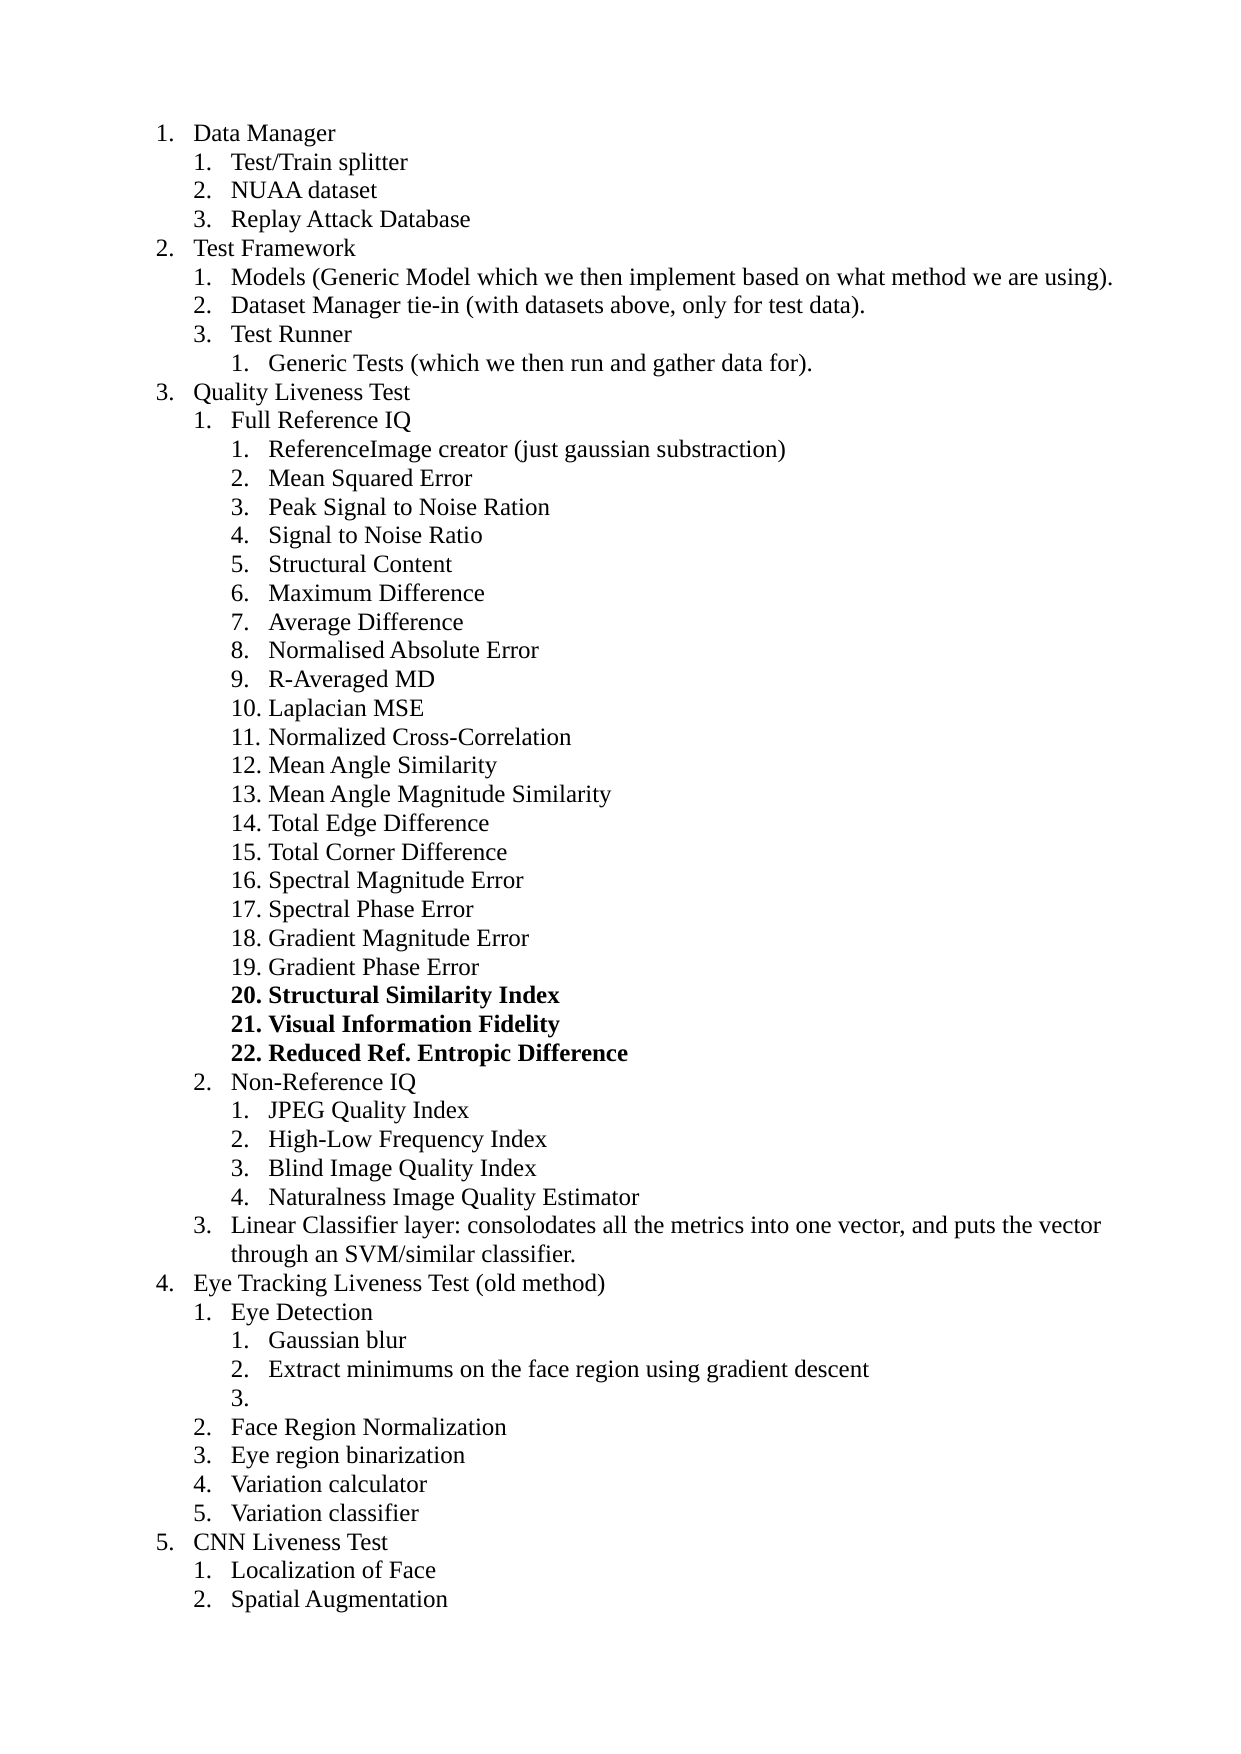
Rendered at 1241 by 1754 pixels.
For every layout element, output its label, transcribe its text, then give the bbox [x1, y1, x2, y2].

list Quality Liveness Test [156, 377, 1122, 406]
list Total Corner Difference [231, 837, 1122, 866]
list Test Runner [193, 319, 1122, 348]
list Extract minimums on the face region using gradient descent [231, 1354, 1122, 1383]
list Gradient Phase Error [231, 952, 1122, 981]
list Normalized Cross-Correlation [231, 722, 1122, 751]
list Naturalness Image Quality Estimator [231, 1182, 1122, 1211]
list Total Edge Difference [231, 808, 1122, 837]
list Localization of Face [193, 1556, 1122, 1584]
list Mean Angle Similarity [231, 751, 1122, 779]
list Replay Attack Database [193, 204, 1122, 233]
list Structural Content [231, 549, 1122, 578]
list Mean Squared Error [231, 463, 1122, 492]
list CNN Liveness Test [156, 1527, 1122, 1556]
list Average Difference [231, 607, 1122, 636]
list Test Framework [156, 233, 1122, 262]
list Variation calculator [193, 1469, 1122, 1498]
list Dataset Manager tie-in (with datasets above, only for test data). [193, 291, 1122, 319]
list Data Manager [156, 118, 1122, 147]
list Structural Similarity Index [231, 981, 1122, 1009]
list Eye Detection [193, 1297, 1122, 1326]
list Laplacian MSE [231, 693, 1122, 722]
list Gradient Magnitude Error [231, 923, 1122, 952]
list Spatial Augmentation [193, 1584, 1122, 1613]
list Eye region binarization [193, 1441, 1122, 1469]
list Mean Angle Magnitude Similarity [231, 779, 1122, 808]
list Models (Generic Model which we then implement based on what method we are using). [193, 262, 1122, 291]
list Generic Tests (which we then run and gather data for). [231, 348, 1122, 377]
list Gaussian blur [231, 1326, 1122, 1354]
list R-Averaged MD [231, 664, 1122, 693]
list Signal to Noise Ratio [231, 521, 1122, 549]
list Eye Tracking Liveness Test (old method) [156, 1268, 1122, 1297]
list Non-Reference IQ [193, 1067, 1122, 1096]
list Test/Train splitter [193, 147, 1122, 176]
list Face Region Normalization [193, 1412, 1122, 1441]
list Spectral Phase Error [231, 894, 1122, 923]
list Reduced Ref. Entropic Difference [231, 1038, 1122, 1067]
list Blind Image Quality Index [231, 1153, 1122, 1182]
list Normalised Absolute Error [231, 636, 1122, 664]
list Full Reference IQ [193, 406, 1122, 434]
list NUAA dataset [193, 176, 1122, 204]
list Visual Information Fidelity [231, 1009, 1122, 1038]
list JPEG Quality Index [231, 1096, 1122, 1124]
list Variation classifier [193, 1498, 1122, 1527]
list Linear Classifier layer: consolodates all the metrics into one vector, and puts the vector through an SVM/similar classifier. [193, 1211, 1122, 1268]
list High-Low Frequency Index [231, 1124, 1122, 1153]
list Spectral Magnitude Error [231, 866, 1122, 894]
list Maximum Difference [231, 578, 1122, 607]
list Peak Signal to Noise Ration [231, 492, 1122, 521]
list ReferenceImage creator (just gaussian substraction) [231, 434, 1122, 463]
